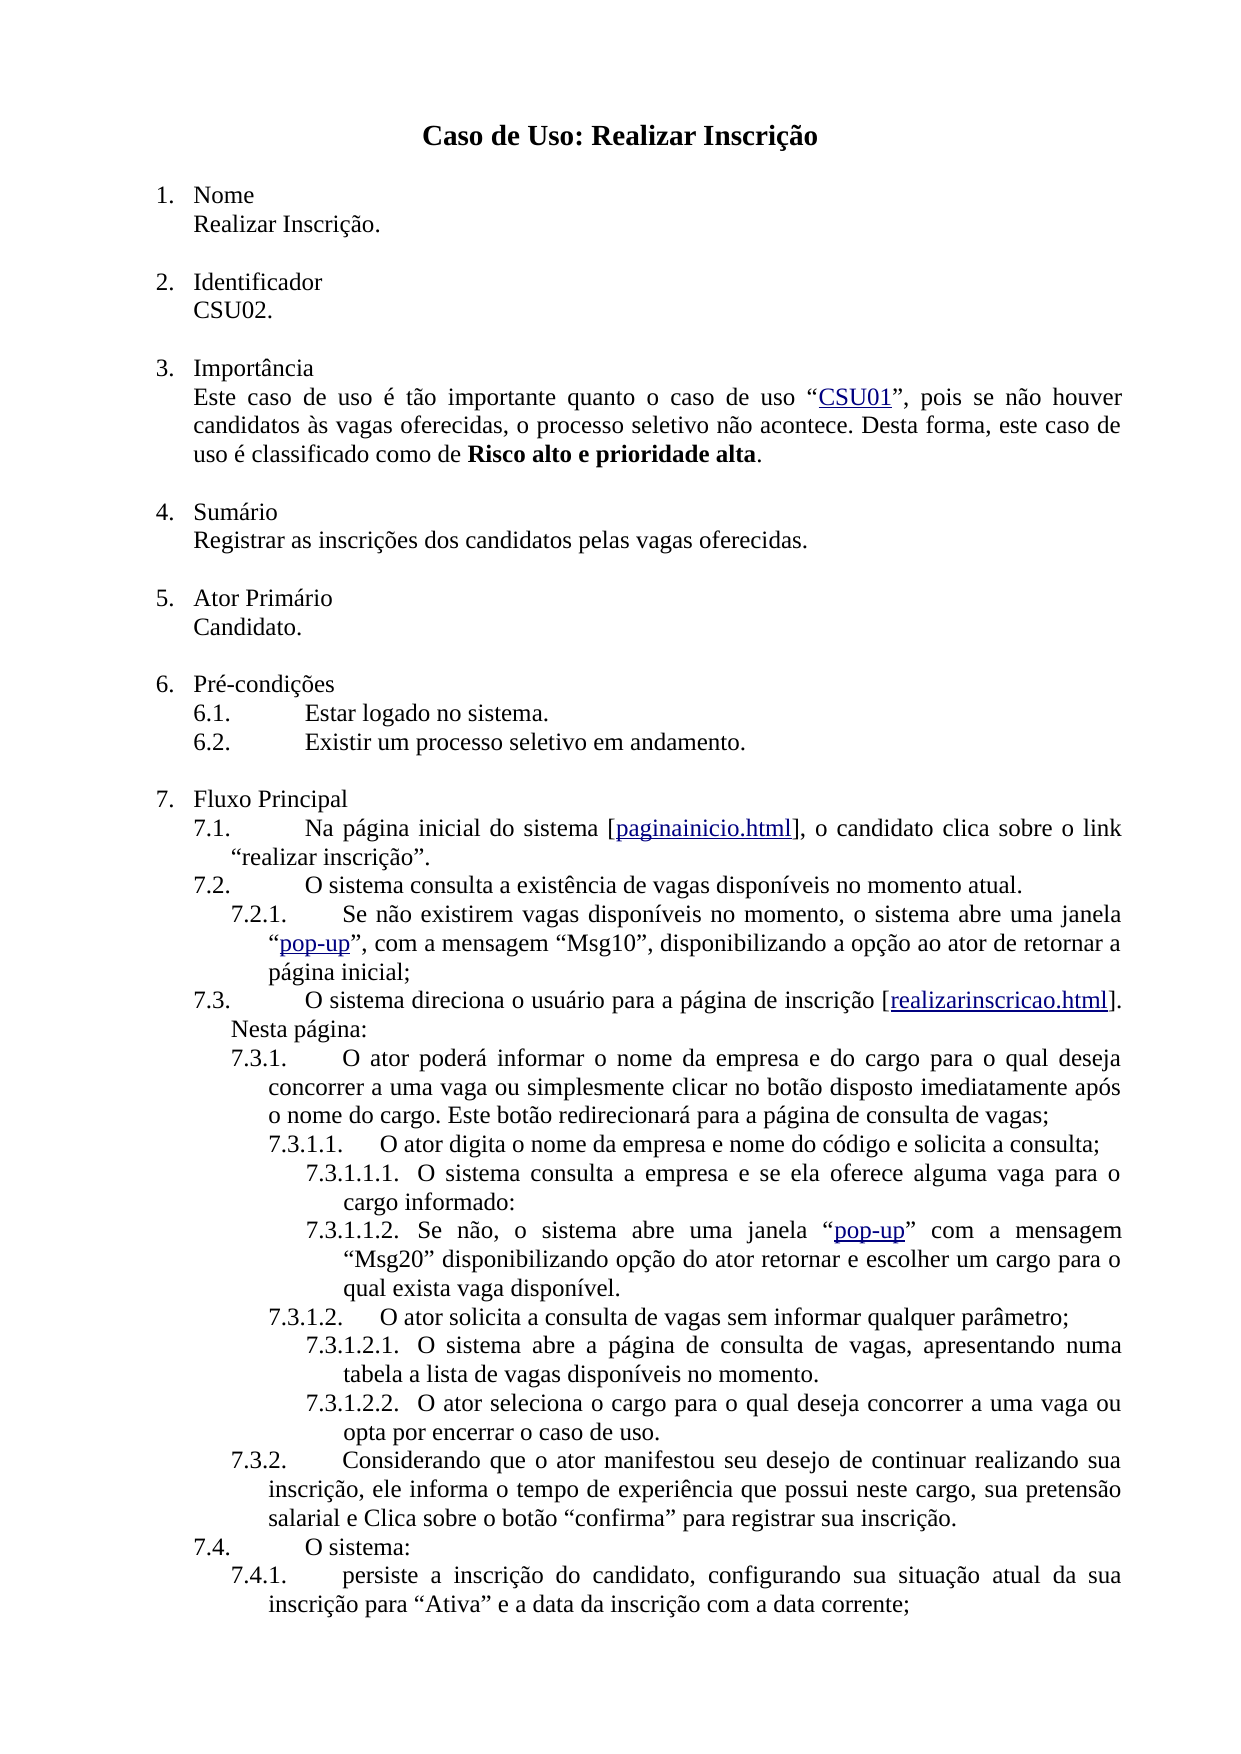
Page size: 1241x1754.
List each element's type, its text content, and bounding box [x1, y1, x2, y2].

list O sistema direciona o usuário para a página de inscrição [realizarinscricao.html]. Nesta página: [193, 985, 1122, 1043]
list Realizar Inscrição. [156, 209, 1122, 238]
list O sistema consulta a existência de vagas disponíveis no momento atual. [193, 870, 1122, 899]
list Importância [156, 353, 1122, 382]
list Sumário [156, 497, 1122, 525]
list CSU02. [156, 295, 1122, 324]
list O ator solicita a consulta de vagas sem informar qualquer parâmetro; [268, 1302, 1122, 1330]
list O sistema consulta a empresa e se ela oferece alguma vaga para o cargo informado: [306, 1158, 1122, 1215]
list O sistema abre a página de consulta de vagas, apresentando numa tabela a lista de vagas disponíveis no momento. [306, 1330, 1122, 1388]
list Existir um processo seletivo em andamento. [193, 727, 1122, 755]
list O sistema: [193, 1532, 1122, 1560]
text Caso de Uso: Realizar Inscrição [118, 118, 1122, 152]
list Considerando que o ator manifestou seu desejo de continuar realizando sua inscrição, ele informa o tempo de experiência que possui neste cargo, sua pretensão salarial e Clica sobre o botão “confirma” para registrar sua inscrição. [231, 1445, 1122, 1532]
list Na página inicial do sistema [paginainicio.html], o candidato clica sobre o link “realizar inscrição”. [193, 813, 1122, 870]
list Fluxo Principal [156, 784, 1122, 813]
list Pré-condições [156, 669, 1122, 698]
list Se não, o sistema abre uma janela “pop-up” com a mensagem “Msg20” disponibilizando opção do ator retornar e escolher um cargo para o qual exista vaga disponível. [306, 1215, 1122, 1302]
list Nome [156, 180, 1122, 209]
list Estar logado no sistema. [193, 698, 1122, 727]
list Se não existirem vagas disponíveis no momento, o sistema abre uma janela “pop-up”, com a mensagem “Msg10”, disponibilizando a opção ao ator de retornar a página inicial; [231, 899, 1122, 985]
list O ator digita o nome da empresa e nome do código e solicita a consulta; [268, 1129, 1122, 1158]
list Identificador [156, 267, 1122, 295]
list Registrar as inscrições dos candidatos pelas vagas oferecidas. [156, 525, 1122, 554]
list persiste a inscrição do candidato, configurando sua situação atual da sua inscrição para “Ativa” e a data da inscrição com a data corrente; [231, 1560, 1122, 1618]
list Candidato. [156, 612, 1122, 640]
list O ator seleciona o cargo para o qual deseja concorrer a uma vaga ou opta por encerrar o caso de uso. [306, 1388, 1122, 1445]
list Este caso de uso é tão importante quanto o caso de uso “CSU01”, pois se não houver candidatos às vagas oferecidas, o processo seletivo não acontece. Desta forma, este caso de uso é classificado como de Risco alto e prioridade alta. [156, 382, 1122, 468]
list Ator Primário [156, 583, 1122, 612]
list O ator poderá informar o nome da empresa e do cargo para o qual deseja concorrer a uma vaga ou simplesmente clicar no botão disposto imediatamente após o nome do cargo. Este botão redirecionará para a página de consulta de vagas; [231, 1043, 1122, 1129]
